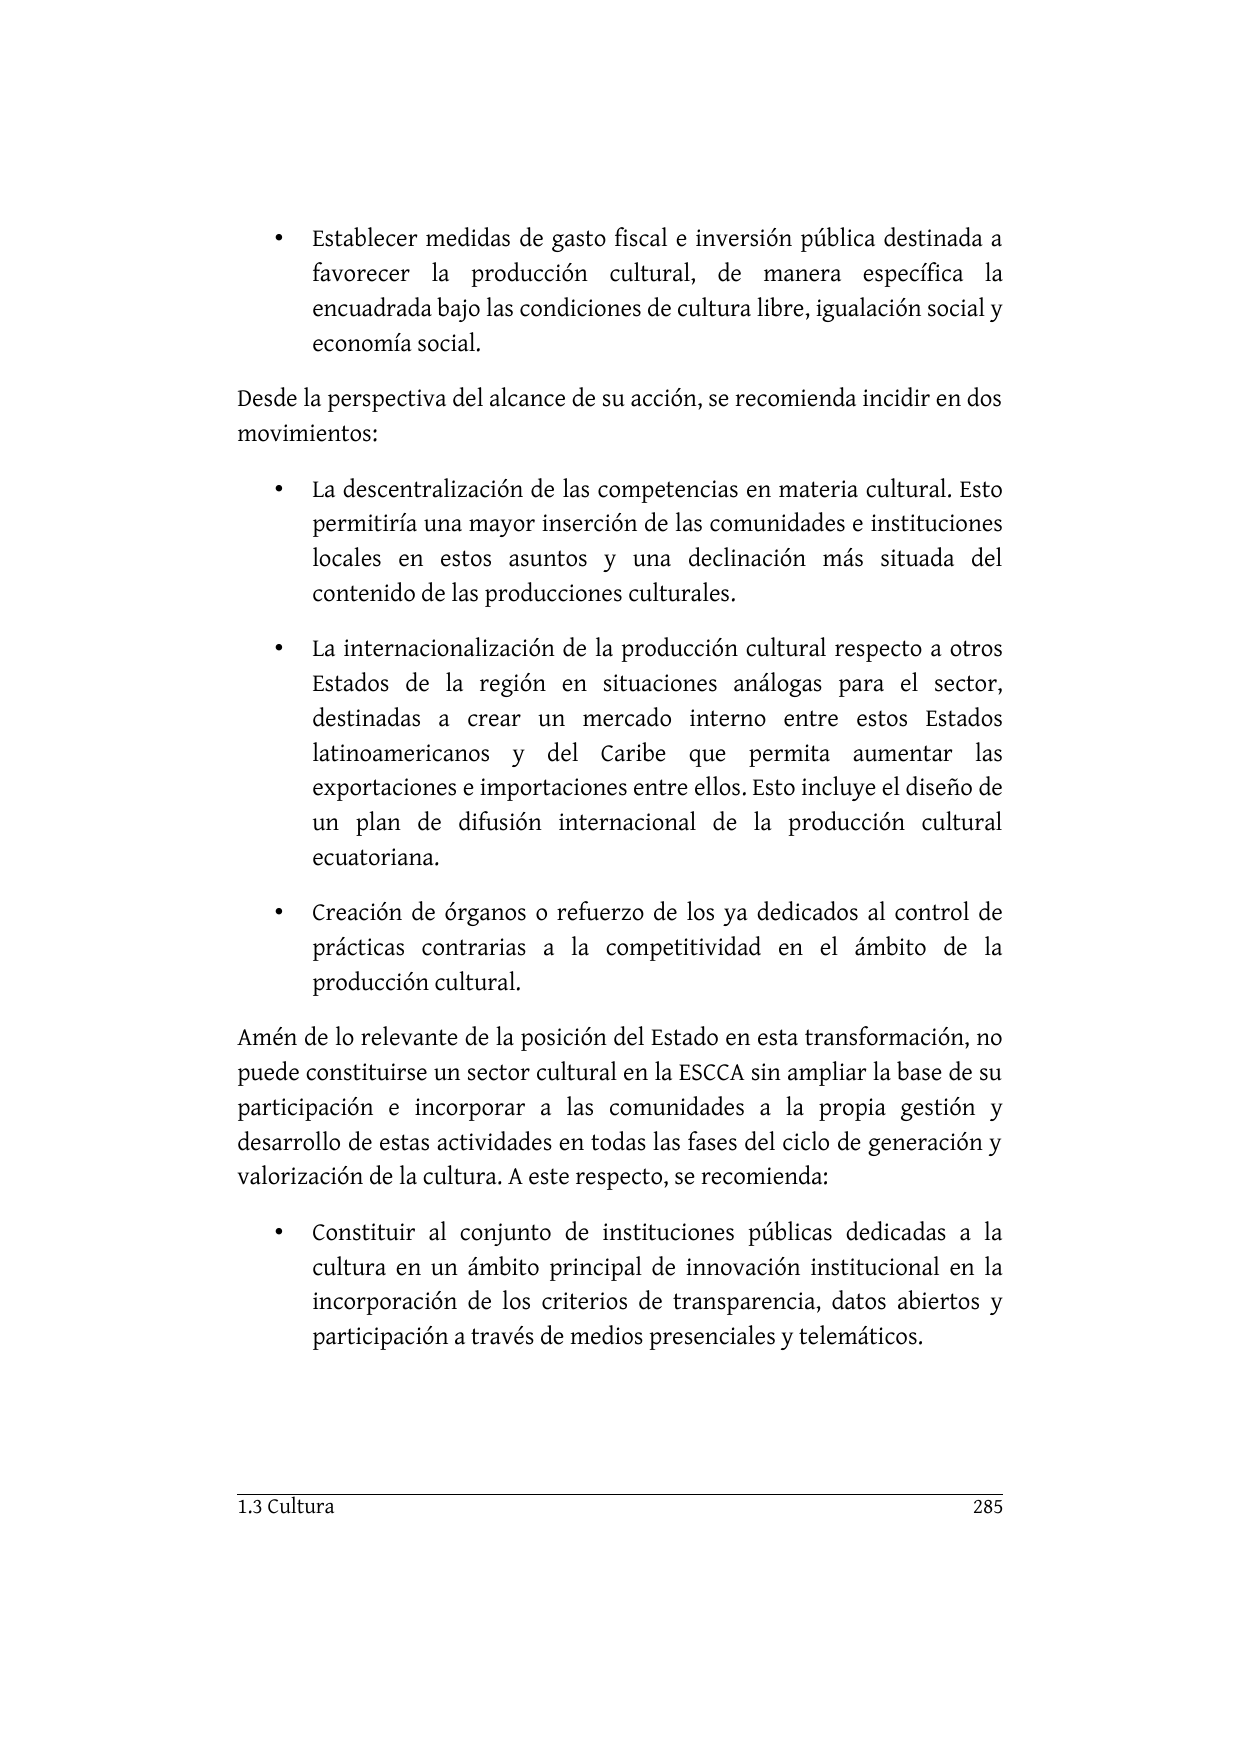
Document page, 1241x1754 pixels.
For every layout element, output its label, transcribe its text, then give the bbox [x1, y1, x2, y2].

list Establecer medidas de gasto fiscal e inversión pública destinada a favorecer la producción cultural, de manera específica la encuadrada bajo las condiciones de cultura libre, igualación social y economía social. [274, 225, 1003, 358]
text Amén de lo relevante de la posición del Estado en esta transformación, no puede constituirse un sector cultural en la ESCCA sin ampliar la base de su participación e incorporar a las comunidades a la propia gestión y desarrollo de estas actividades en todas las fases del ciclo de generación y valorización de la cultura. A este respecto, se recomienda: [237, 1024, 1003, 1192]
list La descentralización de las competencias en materia cultural. Esto permitiría una mayor inserción de las comunidades e instituciones locales en estos asuntos y una declinación más situada del contenido de las producciones culturales. [274, 475, 1003, 608]
list Creación de órganos o refuerzo de los ya dedicados al control de prácticas contrarias a la competitividad en el ámbito de la producción cultural. [274, 899, 1003, 997]
list La internacionalización de la producción cultural respecto a otros Estados de la región en situaciones análogas para el sector, destinadas a crear un mercado interno entre estos Estados latinoamericanos y del Caribe que permita aumentar las exportaciones e importaciones entre ellos. Esto incluye el diseño de un plan de difusión internacional de la producción cultural ecuatoriana. [274, 635, 1003, 872]
text Desde la perspectiva del alcance de su acción, se recomienda incidir en dos movimientos: [237, 385, 1003, 448]
list Constituir al conjunto de instituciones públicas dedicadas a la cultura en un ámbito principal de innovación institucional en la incorporación de los criterios de transparencia, datos abiertos y participación a través de medios presenciales y telemáticos. [274, 1218, 1003, 1351]
